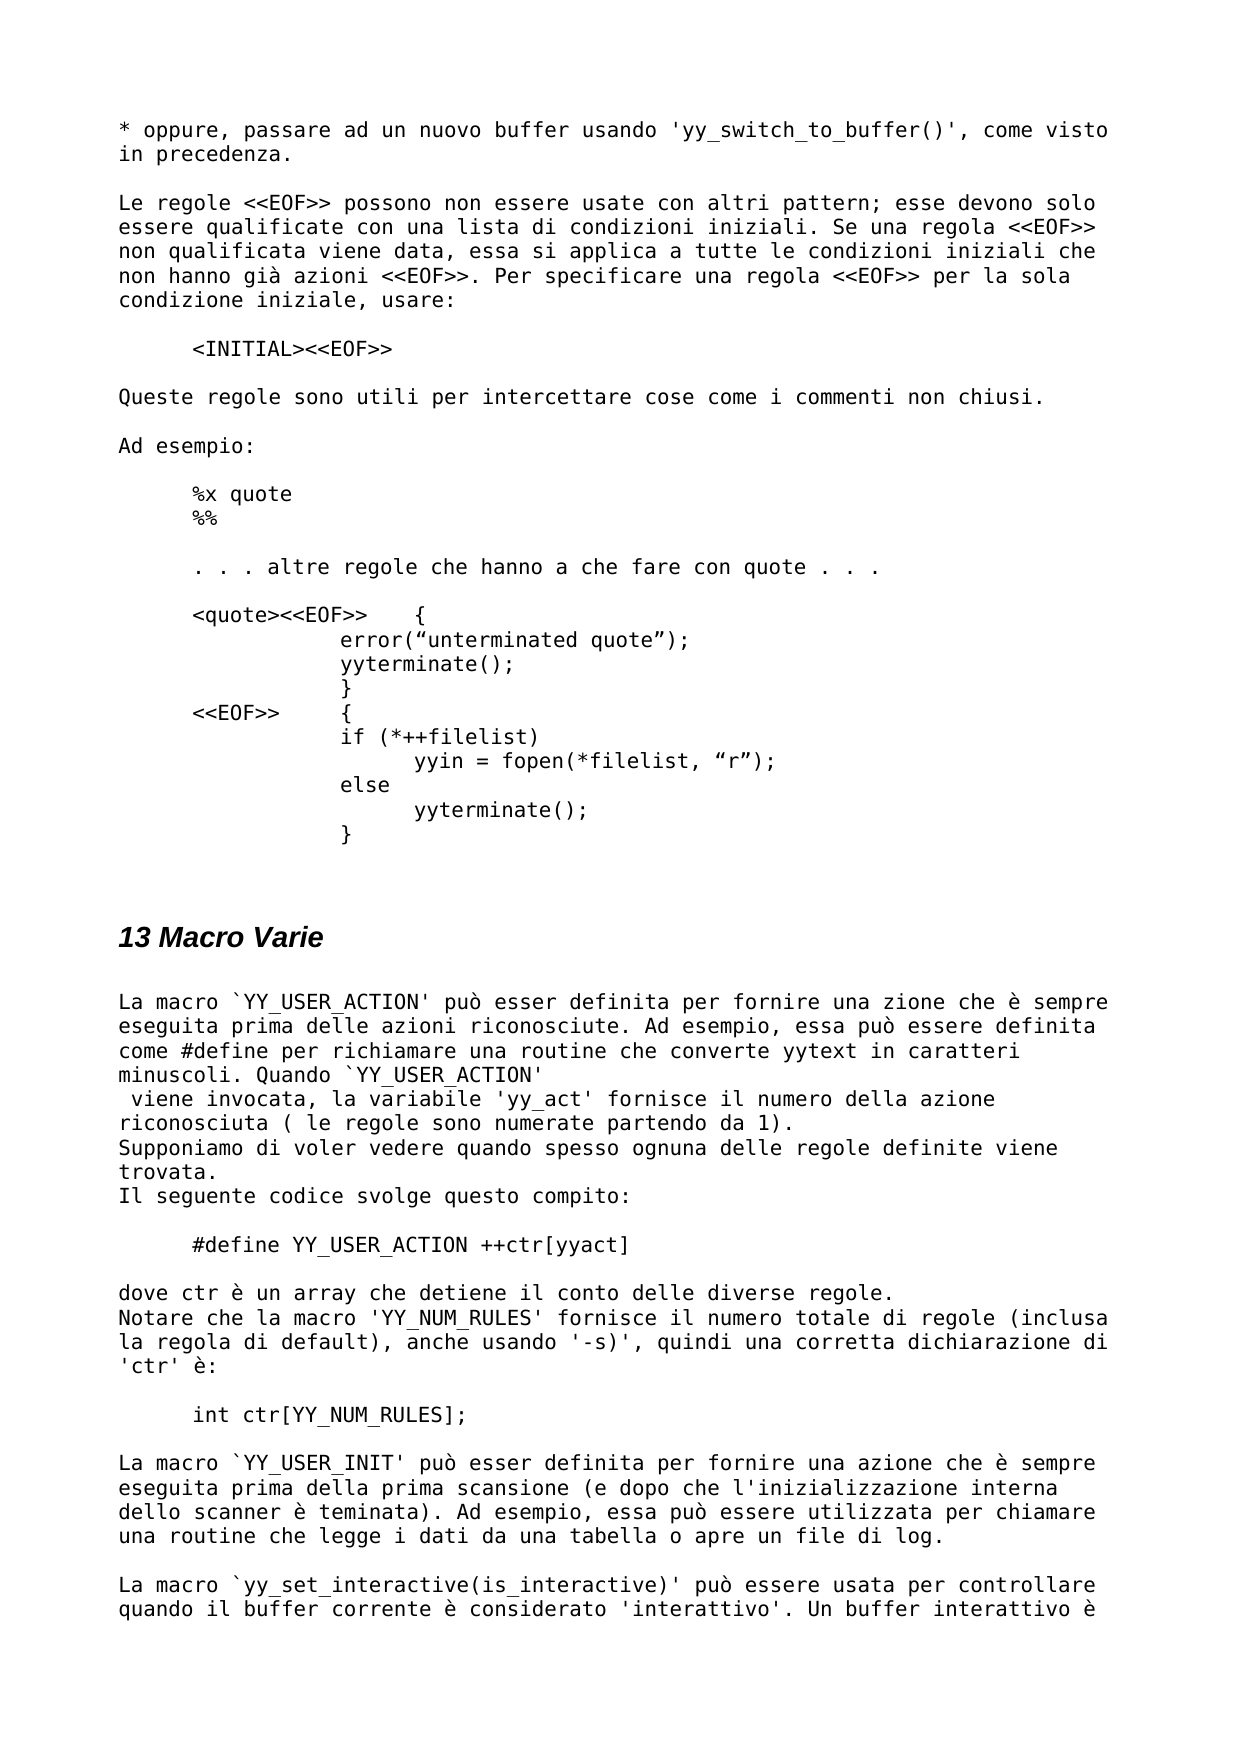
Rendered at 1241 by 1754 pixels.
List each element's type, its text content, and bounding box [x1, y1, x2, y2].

text Ad esempio: [118, 434, 1122, 458]
text La macro `yy_set_interactive(is_interactive)' può essere usata per controllare quando il buffer corrente è considerato 'interattivo'. Un buffer interattivo è [118, 1573, 1122, 1621]
subtitle 13 Macro Varie [118, 920, 1122, 953]
text Notare che la macro 'YY_NUM_RULES' fornisce il numero totale di regole (inclusa la regola di default), anche usando '-s)', quindi una corretta dichiarazione di 'ctr' è: [118, 1306, 1122, 1378]
text %% [118, 506, 1122, 531]
text error(“unterminated quote”); [118, 628, 1122, 652]
text yyterminate(); [118, 798, 1122, 822]
text Le regole <<EOF>> possono non essere usate con altri pattern; esse devono solo essere qualificate con una lista di condizioni iniziali. Se una regola <<EOF>> non qualificata viene data, essa si applica a tutte le condizioni iniziali che non hanno già azioni <<EOF>>. Per specificare una regola <<EOF>> per la sola condizione iniziale, usare: [118, 191, 1122, 312]
text yyin = fopen(*filelist, “r”); [118, 749, 1122, 773]
text <quote><<EOF>> { [118, 603, 1122, 628]
text La macro `YY_USER_ACTION' può esser definita per fornire una zione che è sempre eseguita prima delle azioni riconosciute. Ad esempio, essa può essere definita come #define per richiamare una routine che converte yytext in caratteri minuscoli. Quando `YY_USER_ACTION' [118, 990, 1122, 1087]
text yyterminate(); [118, 652, 1122, 676]
text Queste regole sono utili per intercettare cose come i commenti non chiusi. [118, 385, 1122, 409]
text } [118, 822, 1122, 846]
text } [118, 676, 1122, 701]
text int ctr[YY_NUM_RULES]; [118, 1403, 1122, 1427]
text . . . altre regole che hanno a che fare con quote . . . [118, 555, 1122, 579]
text <INITIAL><<EOF>> [118, 337, 1122, 361]
text <<EOF>> { [118, 701, 1122, 725]
text * oppure, passare ad un nuovo buffer usando 'yy_switch_to_buffer()', come visto in precedenza. [118, 118, 1122, 167]
text La macro `YY_USER_INIT' può esser definita per fornire una azione che è sempre eseguita prima della prima scansione (e dopo che l'inizializzazione interna dello scanner è teminata). Ad esempio, essa può essere utilizzata per chiamare una routine che legge i dati da una tabella o apre un file di log. [118, 1451, 1122, 1548]
text #define YY_USER_ACTION ++ctr[yyact] [118, 1233, 1122, 1257]
text Il seguente codice svolge questo compito: [118, 1184, 1122, 1208]
text if (*++filelist) [118, 725, 1122, 749]
text else [118, 773, 1122, 798]
text Supponiamo di voler vedere quando spesso ognuna delle regole definite viene trovata. [118, 1136, 1122, 1184]
text dove ctr è un array che detiene il conto delle diverse regole. [118, 1281, 1122, 1306]
text viene invocata, la variabile 'yy_act' fornisce il numero della azione riconosciuta ( le regole sono numerate partendo da 1). [118, 1087, 1122, 1136]
text %x quote [118, 482, 1122, 506]
